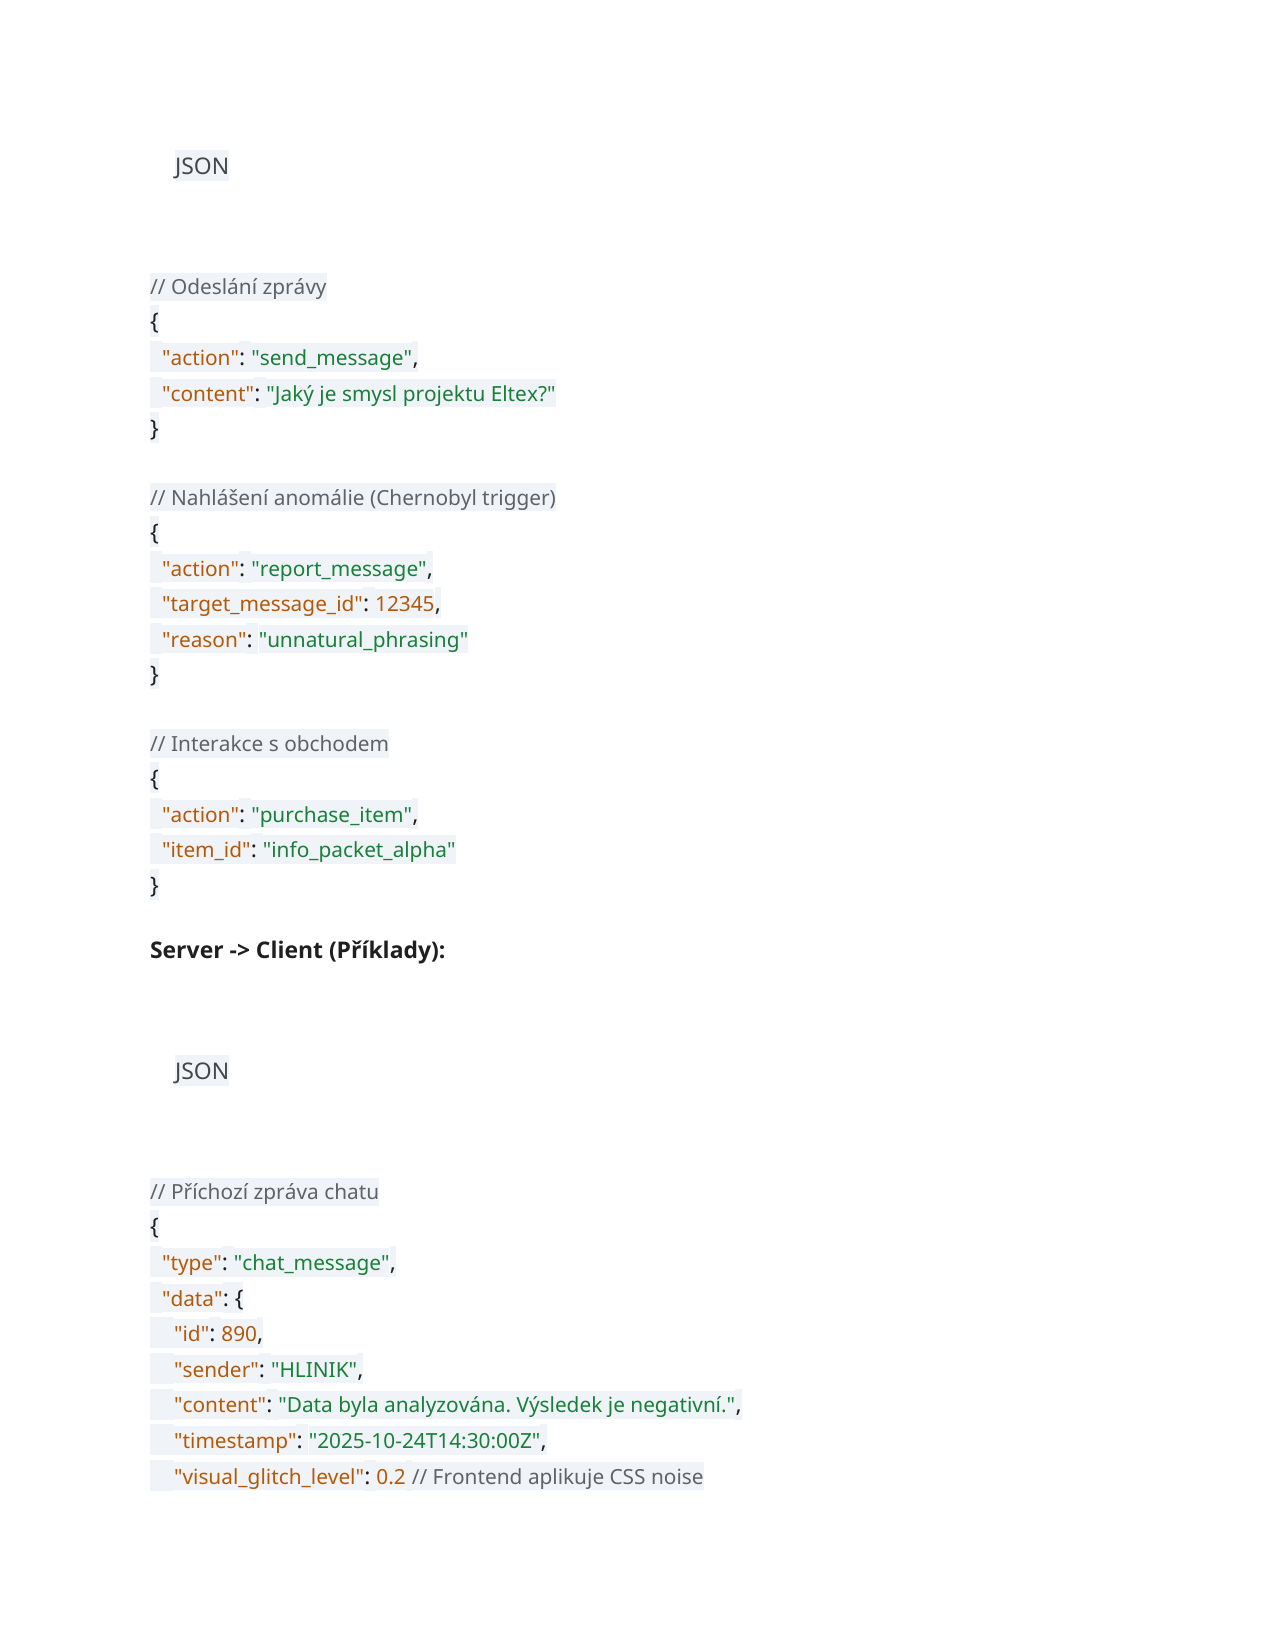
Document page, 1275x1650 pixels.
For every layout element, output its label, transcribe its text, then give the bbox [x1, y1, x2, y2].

text JSON [175, 150, 1112, 181]
text Server -> Client (Příklady): [150, 934, 1125, 965]
text JSON [175, 1055, 1112, 1086]
text // Odeslání zprávy { "action": "send_message", "content": "Jaký je smysl projektu Eltex?" } // Nahlášení anomálie (Chernobyl trigger) { "action": "report_message", "target_message_id": 12345, "reason": "unnatural_phrasing" } // Interakce s obchodem { "action": "purchase_item", "item_id": "info_packet_alpha" } [150, 272, 1125, 930]
text // Příchozí zpráva chatu { "type": "chat_message", "data": { "id": 890, "sender": "HLINIK", "content": "Data byla analyzována. Výsledek je negativní.", "timestamp": "2025-10-24T14:30:00Z", "visual_glitch_level": 0.2 // Frontend aplikuje CSS noise [150, 1177, 1125, 1491]
